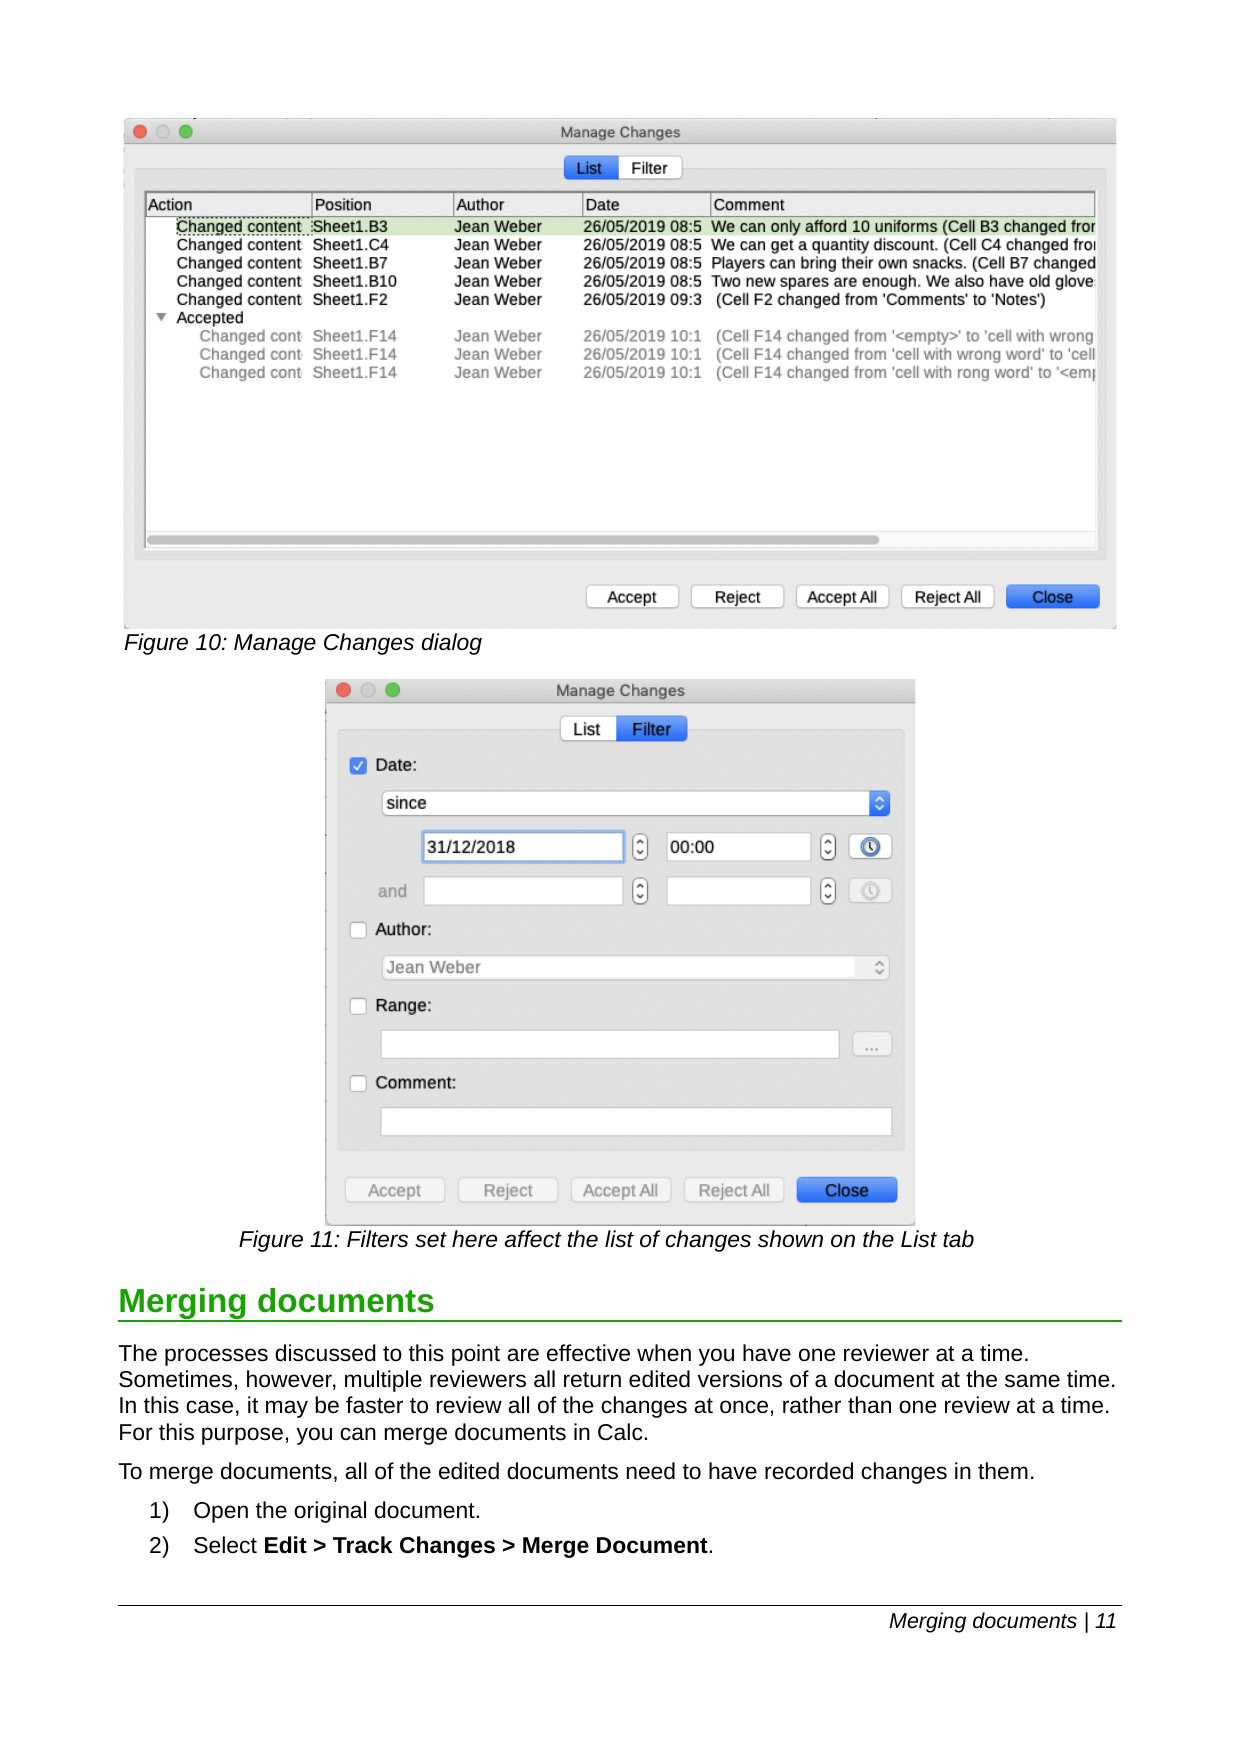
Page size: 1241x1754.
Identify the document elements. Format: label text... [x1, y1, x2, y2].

list To merge documents, all of the edited documents need to have recorded changes in them. [118, 1458, 1122, 1484]
text Figure 11: Filters set here affect the list of changes shown on the List tab [239, 679, 1002, 1252]
picture [123, 118, 1117, 629]
list Select Edit > Track Changes > Merge Document. [169, 1532, 1122, 1558]
text Figure 10: Manage Changes dialog [124, 629, 1116, 655]
list Open the original document. [169, 1497, 1122, 1523]
text The processes discussed to this point are effective when you have one reviewer at a time. Sometimes, however, multiple reviewers all return edited versions of a document at the same time. In this case, it may be faster to review all of the changes at once, rather than one review at a time. For this purpose, you can merge documents in Calc. [118, 1340, 1122, 1445]
subtitle Merging documents [118, 1282, 1122, 1320]
picture [325, 679, 916, 1226]
